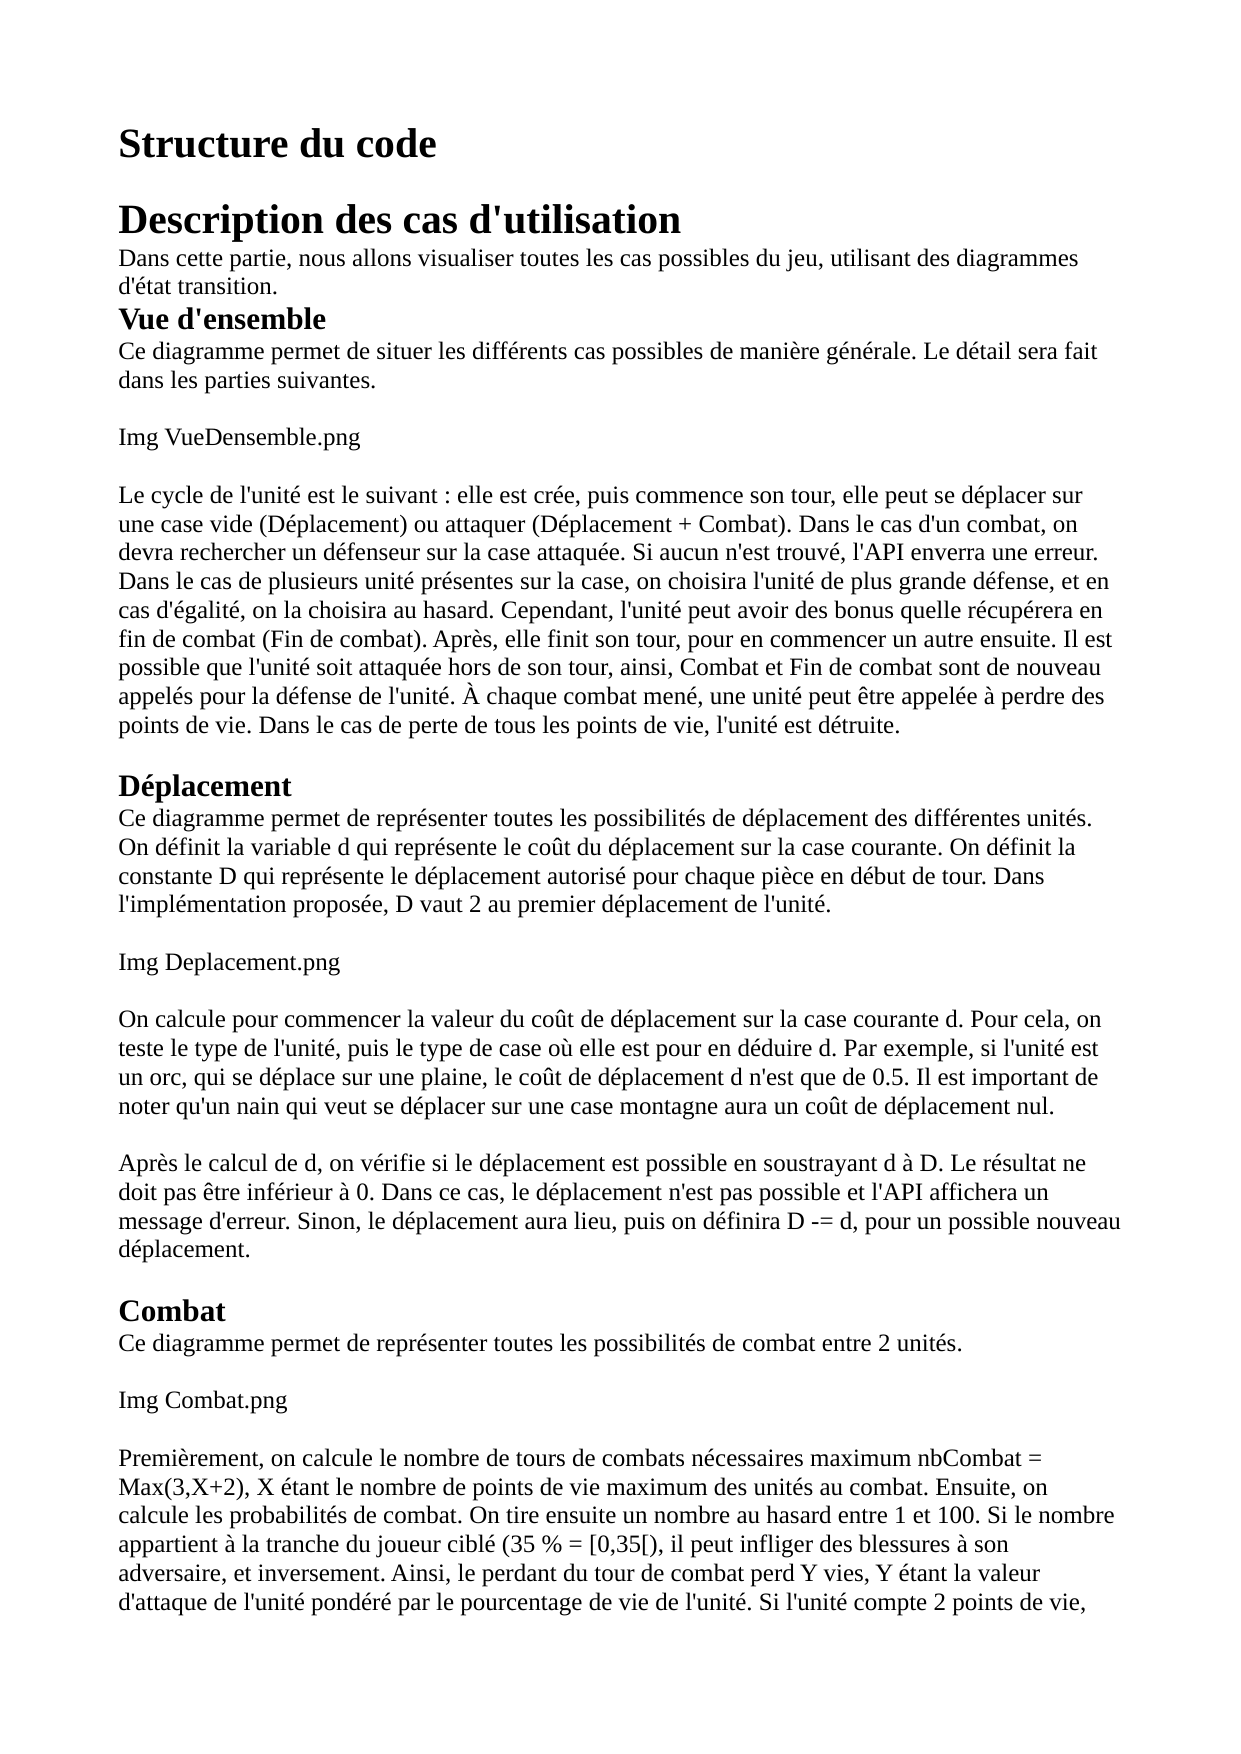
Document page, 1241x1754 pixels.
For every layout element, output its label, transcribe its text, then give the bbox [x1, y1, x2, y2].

text Ce diagramme permet de situer les différents cas possibles de manière générale. Le détail sera fait dans les parties suivantes. [118, 336, 1122, 394]
text On calcule pour commencer la valeur du coût de déplacement sur la case courante d. Pour cela, on teste le type de l'unité, puis le type de case où elle est pour en déduire d. Par exemple, si l'unité est un orc, qui se déplace sur une plaine, le coût de déplacement d n'est que de 0.5. Il est important de noter qu'un nain qui veut se déplacer sur une case montagne aura un coût de déplacement nul. [118, 1004, 1122, 1119]
text Img VueDensemble.png [118, 422, 1122, 451]
text Dans cette partie, nous allons visualiser toutes les cas possibles du jeu, utilisant des diagrammes d'état transition. [118, 243, 1122, 300]
text Déplacement [118, 767, 1122, 803]
text Ce diagramme permet de représenter toutes les possibilités de combat entre 2 unités. [118, 1328, 1122, 1357]
text Le cycle de l'unité est le suivant : elle est crée, puis commence son tour, elle peut se déplacer sur une case vide (Déplacement) ou attaquer (Déplacement + Combat). Dans le cas d'un combat, on devra rechercher un défenseur sur la case attaquée. Si aucun n'est trouvé, l'API enverra une erreur. Dans le cas de plusieurs unité présentes sur la case, on choisira l'unité de plus grande défense, et en cas d'égalité, on la choisira au hasard. Cependant, l'unité peut avoir des bonus quelle récupérera en fin de combat (Fin de combat). Après, elle finit son tour, pour en commencer un autre ensuite. Il est possible que l'unité soit attaquée hors de son tour, ainsi, Combat et Fin de combat sont de nouveau appelés pour la défense de l'unité. À chaque combat mené, une unité peut être appelée à perdre des points de vie. Dans le cas de perte de tous les points de vie, l'unité est détruite. [118, 480, 1122, 739]
text Structure du code [118, 118, 1122, 166]
text Ce diagramme permet de représenter toutes les possibilités de déplacement des différentes unités. On définit la variable d qui représente le coût du déplacement sur la case courante. On définit la constante D qui représente le déplacement autorisé pour chaque pièce en début de tour. Dans l'implémentation proposée, D vaut 2 au premier déplacement de l'unité. [118, 803, 1122, 918]
text Img Deplacement.png [118, 947, 1122, 976]
text Après le calcul de d, on vérifie si le déplacement est possible en soustrayant d à D. Le résultat ne doit pas être inférieur à 0. Dans ce cas, le déplacement n'est pas possible et l'API affichera un message d'erreur. Sinon, le déplacement aura lieu, puis on définira D -= d, pour un possible nouveau déplacement. [118, 1148, 1122, 1263]
text Premièrement, on calcule le nombre de tours de combats nécessaires maximum nbCombat = Max(3,X+2), X étant le nombre de points de vie maximum des unités au combat. Ensuite, on calcule les probabilités de combat. On tire ensuite un nombre au hasard entre 1 et 100. Si le nombre appartient à la tranche du joueur ciblé (35 % = [0,35[), il peut infliger des blessures à son adversaire, et inversement. Ainsi, le perdant du tour de combat perd Y vies, Y étant la valeur d'attaque de l'unité pondéré par le pourcentage de vie de l'unité. Si l'unité compte 2 points de vie, [118, 1443, 1122, 1616]
text Img Combat.png [118, 1386, 1122, 1414]
text Description des cas d'utilisation [118, 195, 1122, 243]
text Combat [118, 1292, 1122, 1328]
text Vue d'ensemble [118, 300, 1122, 336]
